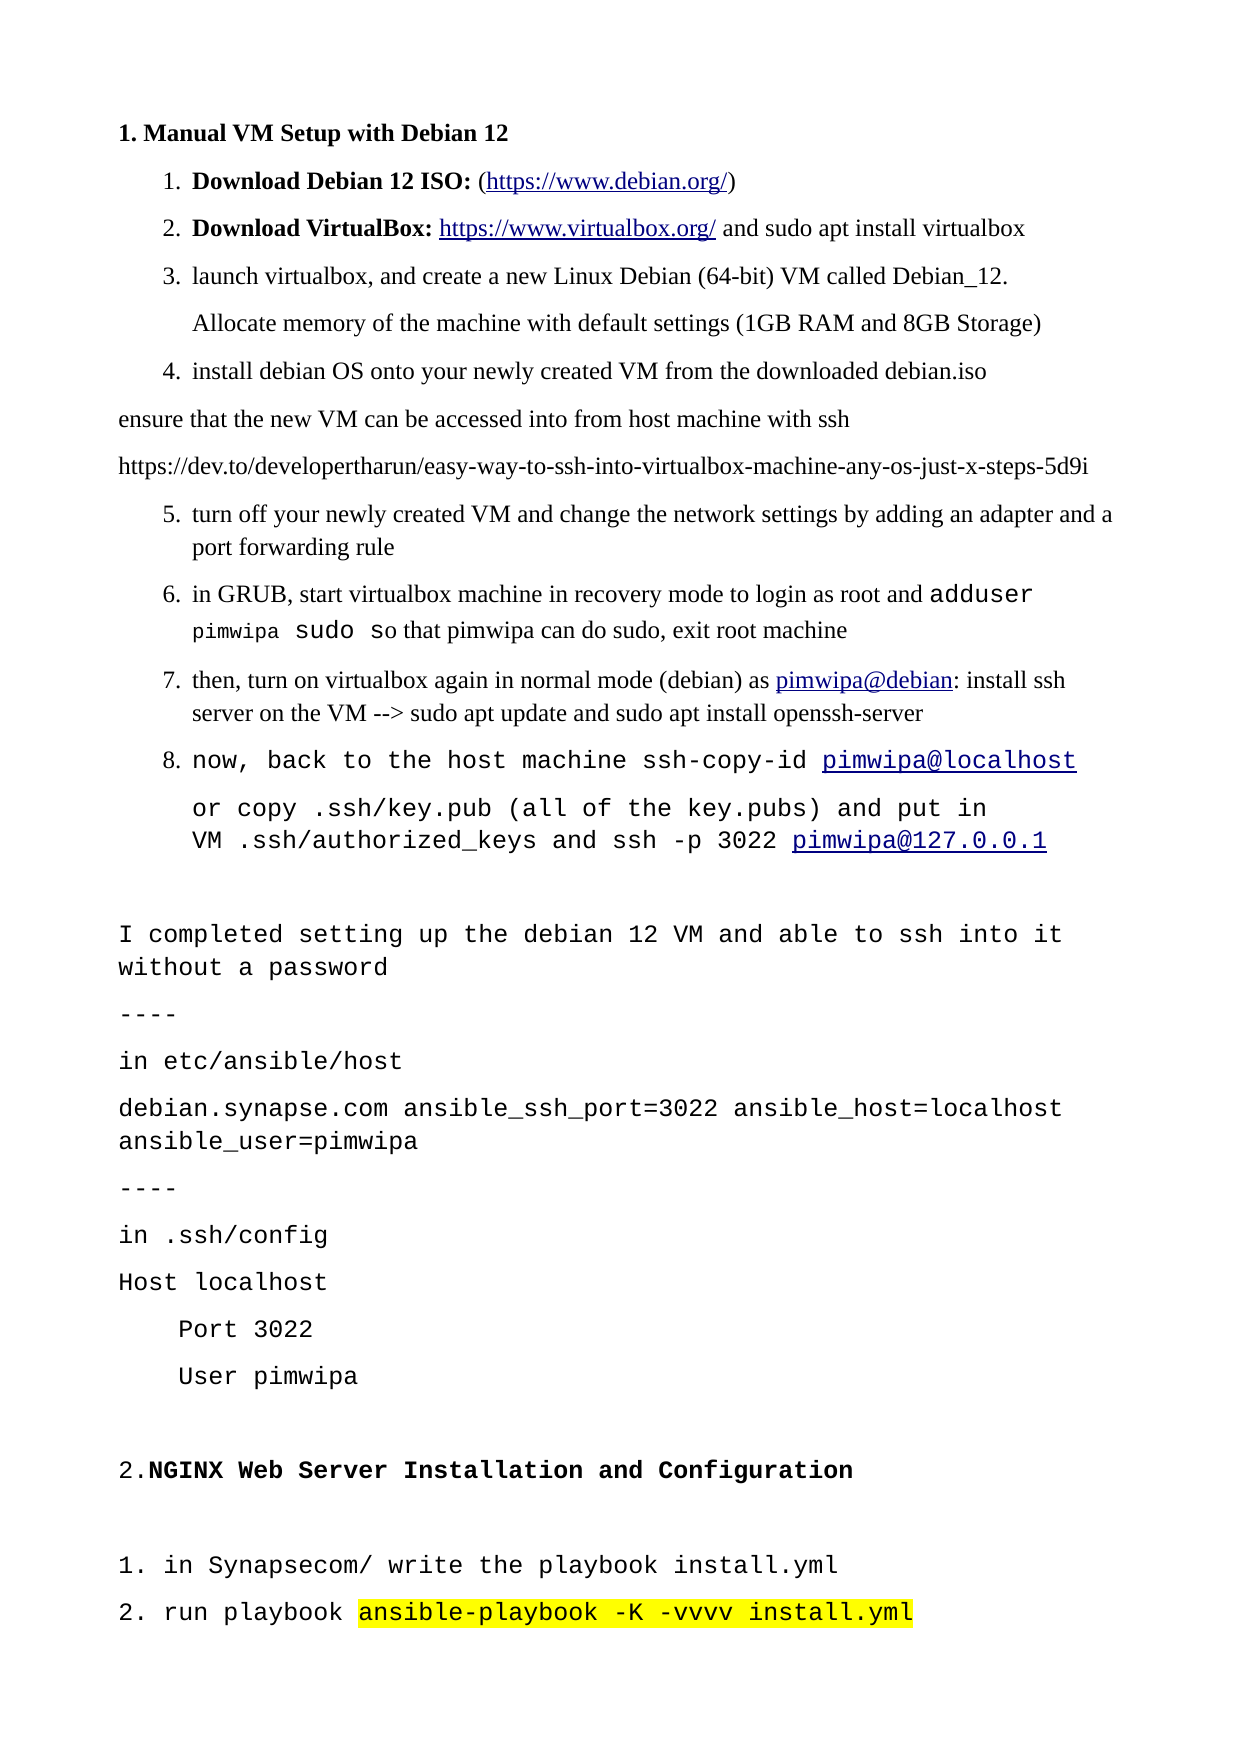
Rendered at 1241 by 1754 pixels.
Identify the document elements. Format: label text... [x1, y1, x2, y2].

text 2. run playbook ansible-playbook -K -vvvv install.yml [118, 1599, 1122, 1628]
text in etc/ansible/host [118, 1049, 1122, 1077]
text ---- [118, 1175, 1122, 1204]
list in GRUB, start virtualbox machine in recovery mode to login as root and adduser pimwipa sudo so that pimwipa can do sudo, exit root machine [162, 579, 1122, 646]
text User pimwipa [118, 1364, 1122, 1392]
list now, back to the host machine ssh-copy-id pimwipa@localhost [162, 745, 1122, 776]
list launch virtualbox, and create a new Linux Debian (64-bit) VM called Debian_12. [162, 261, 1122, 290]
text 2.NGINX Web Server Installation and Configuration [118, 1458, 1122, 1486]
text 1. Manual VM Setup with Debian 12 [118, 118, 1122, 147]
text debian.synapse.com ansible_ssh_port=3022 ansible_host=localhost ansible_user=pimwipa [118, 1096, 1122, 1157]
list turn off your newly created VM and change the network settings by adding an adapter and a port forwarding rule [162, 499, 1122, 561]
text Port 3022 [118, 1317, 1122, 1345]
text https://dev.to/developertharun/easy-way-to-ssh-into-virtualbox-machine-any-os-just-x-steps-5d9i [118, 451, 1122, 480]
list or copy .ssh/key.pub (all of the key.pubs) and put in VM .ssh/authorized_keys and ssh -p 3022 pimwipa@127.0.0.1 [162, 795, 1122, 856]
list install debian OS onto your newly created VM from the downloaded debian.iso [162, 356, 1122, 385]
text in .ssh/config [118, 1222, 1122, 1251]
list Download Debian 12 ISO: (https://www.debian.org/) [162, 166, 1122, 194]
text ---- [118, 1002, 1122, 1030]
list Download VirtualBox: https://www.virtualbox.org/ and sudo apt install virtualbox [162, 213, 1122, 242]
list then, turn on virtualbox again in normal mode (debian) as pimwipa@debian: install ssh server on the VM --> sudo apt update and sudo apt install openssh-server [162, 665, 1122, 726]
text Host localhost [118, 1269, 1122, 1298]
list Allocate memory of the machine with default settings (1GB RAM and 8GB Storage) [162, 308, 1122, 337]
text ensure that the new VM can be accessed into from host machine with ssh [118, 404, 1122, 432]
text I completed setting up the debian 12 VM and able to ssh into it without a password [118, 922, 1122, 983]
text 1. in Synapsecom/ write the playbook install.yml [118, 1552, 1122, 1581]
